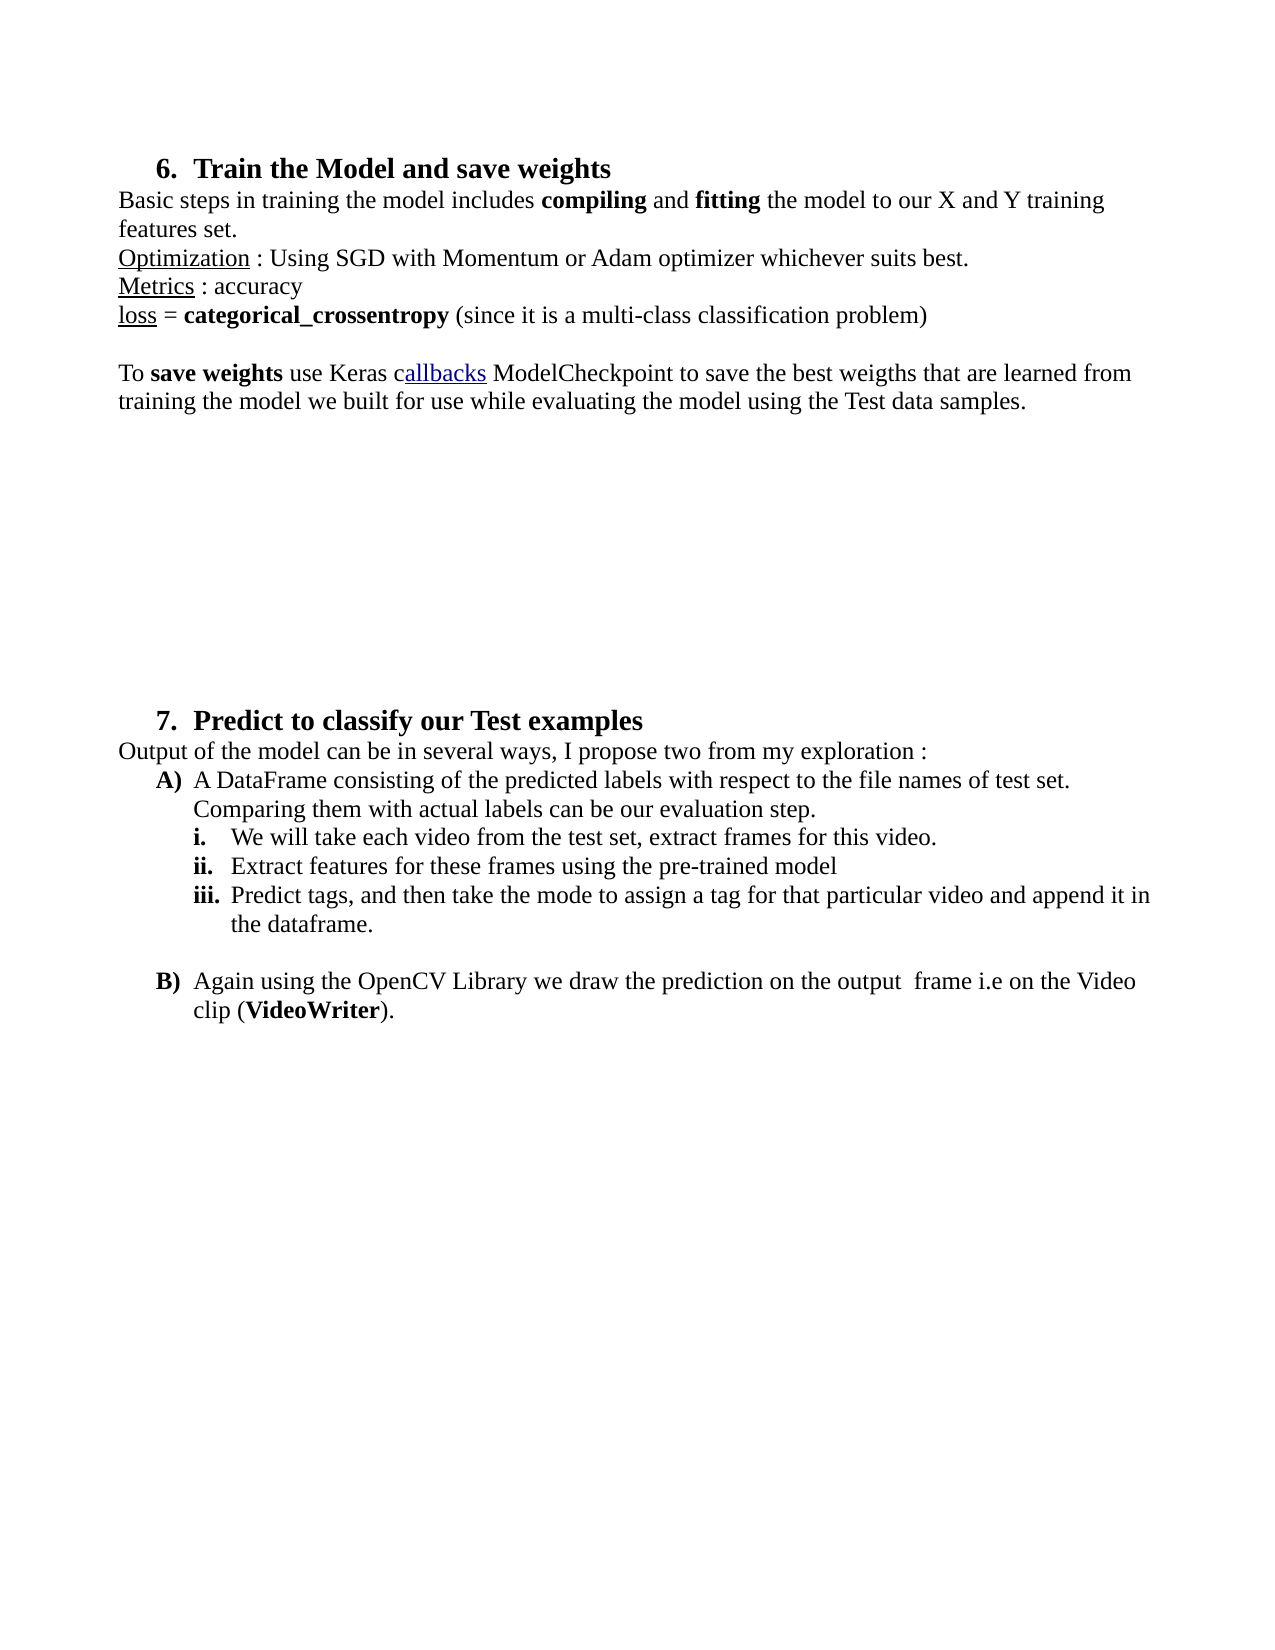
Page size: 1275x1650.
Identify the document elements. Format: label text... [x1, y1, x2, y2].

list We will take each video from the test set, extract frames for this video. [193, 822, 1157, 851]
list Predict tags, and then take the mode to assign a tag for that particular video and append it in the dataframe. [193, 880, 1157, 937]
text Optimization : Using SGD with Momentum or Adam optimizer whichever suits best. [118, 243, 1157, 271]
list Again using the OpenCV Library we draw the prediction on the output frame i.e on the Video clip (VideoWriter). [156, 966, 1157, 1024]
list Extract features for these frames using the pre-trained model [193, 851, 1157, 880]
text Metrics : accuracy [118, 271, 1157, 300]
text loss = categorical_crossentropy (since it is a multi-class classification problem) [118, 300, 1157, 329]
text Output of the model can be in several ways, I propose two from my exploration : [118, 736, 1157, 765]
list Train the Model and save weights [156, 152, 1157, 185]
list Predict to classify our Test examples [156, 703, 1157, 736]
text Basic steps in training the model includes compiling and fitting the model to our X and Y training features set. [118, 185, 1157, 243]
list A DataFrame consisting of the predicted labels with respect to the file names of test set. Comparing them with actual labels can be our evaluation step. [156, 765, 1157, 822]
text To save weights use Keras callbacks ModelCheckpoint to save the best weigths that are learned from training the model we built for use while evaluating the model using the Test data samples. [118, 358, 1157, 415]
